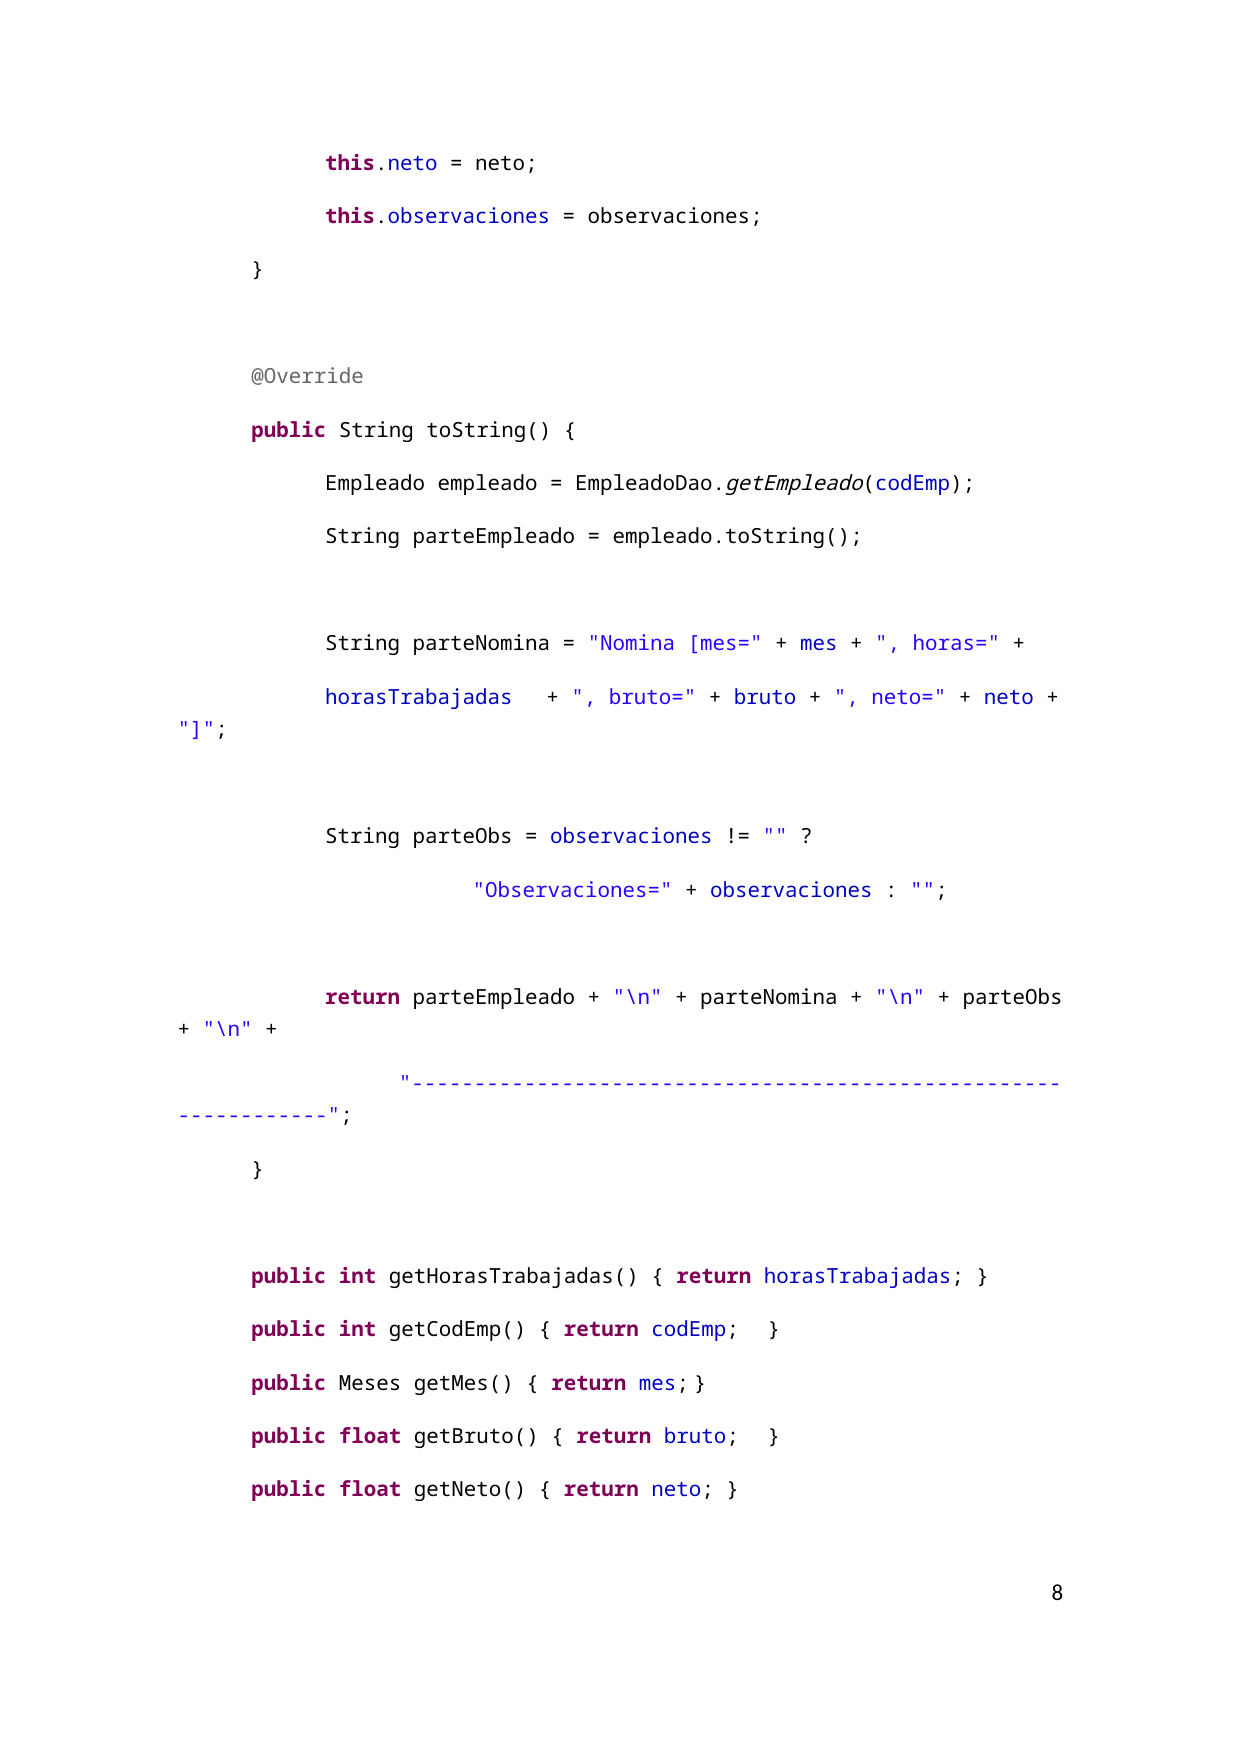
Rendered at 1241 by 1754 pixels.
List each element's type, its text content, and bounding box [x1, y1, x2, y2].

text public int getHorasTrabajadas() { return horasTrabajadas; } [177, 1261, 1063, 1289]
text String parteNomina = "Nomina [mes=" + mes + ", horas=" + [177, 628, 1063, 657]
text String parteObs = observaciones != "" ? [177, 821, 1063, 850]
text this.observaciones = observaciones; [177, 201, 1063, 229]
text "----------------------------------------------------------------"; [177, 1068, 1063, 1129]
text } [177, 1154, 1063, 1182]
text public Meses getMes() { return mes; } [177, 1368, 1063, 1396]
text public float getNeto() { return neto; } [177, 1474, 1063, 1503]
text "Observaciones=" + observaciones : ""; [177, 875, 1063, 903]
text } [177, 254, 1063, 283]
text String parteEmpleado = empleado.toString(); [177, 522, 1063, 550]
text @Override [177, 361, 1063, 390]
text horasTrabajadas + ", bruto=" + bruto + ", neto=" + neto + "]"; [177, 682, 1063, 743]
text return parteEmpleado + "\n" + parteNomina + "\n" + parteObs + "\n" + [177, 982, 1063, 1043]
text public int getCodEmp() { return codEmp; } [177, 1314, 1063, 1343]
text public float getBruto() { return bruto; } [177, 1421, 1063, 1449]
text this.neto = neto; [177, 148, 1063, 176]
text public String toString() { [177, 415, 1063, 443]
text Empleado empleado = EmpleadoDao.getEmpleado(codEmp); [177, 468, 1063, 497]
